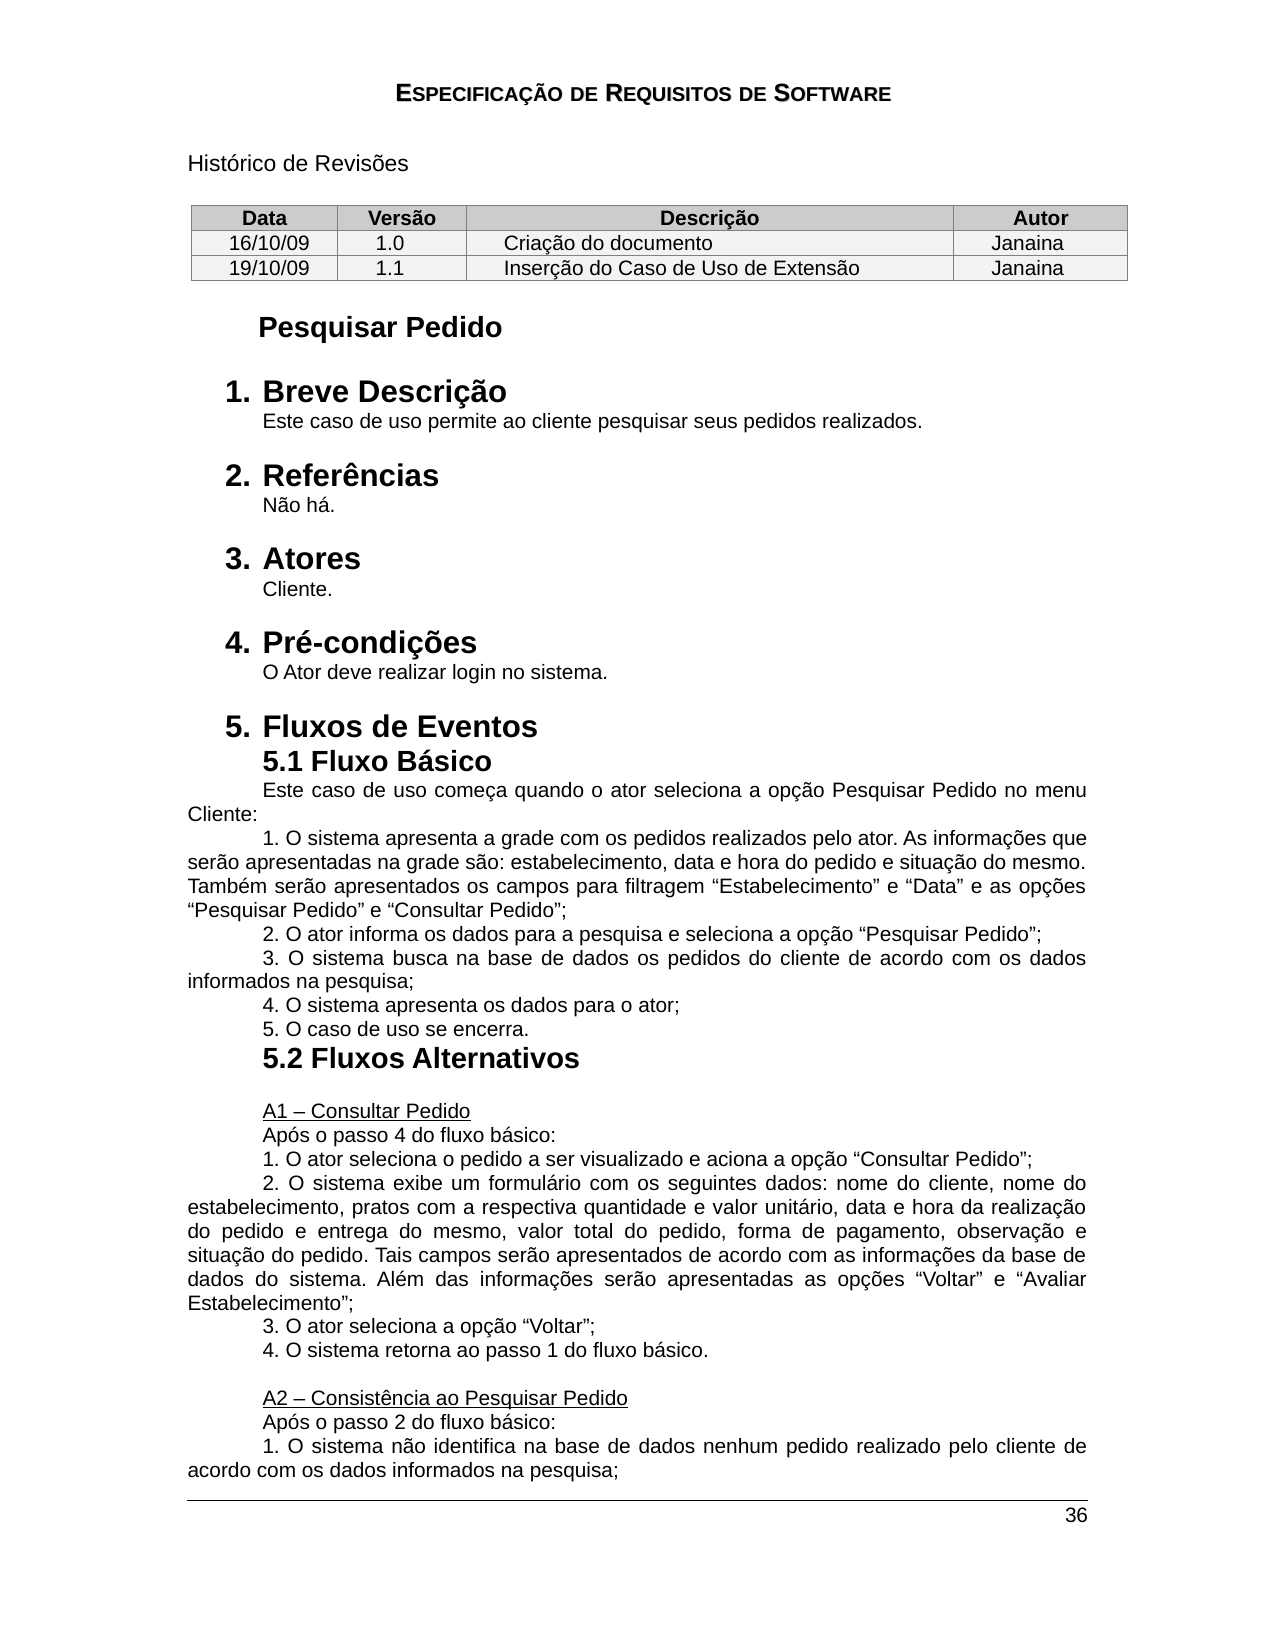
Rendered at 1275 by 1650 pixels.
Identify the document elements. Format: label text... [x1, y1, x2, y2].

table_cell 1.1 [338, 256, 466, 280]
table_header Versão [338, 206, 466, 230]
text 1. O sistema não identifica na base de dados nenhum pedido realizado pelo cliente de acordo com os dados informados na pesquisa; [187, 1434, 1088, 1482]
subtitle Atores [225, 540, 1088, 576]
subtitle Breve Descrição [225, 373, 1088, 409]
table_header Autor [954, 206, 1127, 230]
text Este caso de uso permite ao cliente pesquisar seus pedidos realizados. [187, 409, 1088, 433]
subtitle Pré-condições [225, 624, 1088, 660]
subtitle 5.1 Fluxo Básico [187, 744, 1088, 778]
table_cell Inserção do Caso de Uso de Extensão [467, 256, 953, 280]
text 4. O sistema apresenta os dados para o ator; [187, 993, 1088, 1017]
text Pesquisar Pedido [187, 310, 1088, 343]
table_header Descrição [467, 206, 953, 230]
text Cliente. [187, 576, 1088, 600]
text A2 – Consistência ao Pesquisar Pedido [187, 1386, 1088, 1410]
table_cell 19/10/09 [192, 256, 337, 280]
table_header Data [192, 206, 337, 230]
table_cell 1.0 [338, 231, 466, 255]
text 1. O ator seleciona o pedido a ser visualizado e aciona a opção “Consultar Pedido”; [187, 1147, 1088, 1171]
text A1 – Consultar Pedido [187, 1099, 1088, 1123]
text 4. O sistema retorna ao passo 1 do fluxo básico. [187, 1338, 1088, 1362]
table_cell Janaina [954, 231, 1127, 255]
text 2. O ator informa os dados para a pesquisa e seleciona a opção “Pesquisar Pedido”; [187, 921, 1088, 945]
text 3. O ator seleciona a opção “Voltar”; [187, 1314, 1088, 1338]
subtitle 5.2 Fluxos Alternativos [187, 1041, 1088, 1075]
subtitle Fluxos de Eventos [225, 708, 1088, 744]
table_cell Criação do documento [467, 231, 953, 255]
text Não há. [187, 492, 1088, 516]
table_cell Janaina [954, 256, 1127, 280]
table_cell 16/10/09 [192, 231, 337, 255]
text Após o passo 4 do fluxo básico: [187, 1123, 1088, 1147]
text Este caso de uso começa quando o ator seleciona a opção Pesquisar Pedido no menu Cliente: [187, 778, 1088, 826]
text 1. O sistema apresenta a grade com os pedidos realizados pelo ator. As informações que serão apresentadas na grade são: estabelecimento, data e hora do pedido e situação do mesmo. Também serão apresentados os campos para filtragem “Estabelecimento” e “Data” e as opções “Pesquisar Pedido” e “Consultar Pedido”; [187, 826, 1088, 921]
text 3. O sistema busca na base de dados os pedidos do cliente de acordo com os dados informados na pesquisa; [187, 945, 1088, 993]
text 2. O sistema exibe um formulário com os seguintes dados: nome do cliente, nome do estabelecimento, pratos com a respectiva quantidade e valor unitário, data e hora da realização do pedido e entrega do mesmo, valor total do pedido, forma de pagamento, observação e situação do pedido. Tais campos serão apresentados de acordo com as informações da base de dados do sistema. Além das informações serão apresentadas as opções “Voltar” e “Avaliar Estabelecimento”; [187, 1171, 1088, 1314]
text O Ator deve realizar login no sistema. [187, 660, 1088, 684]
text Histórico de Revisões [187, 150, 1088, 176]
subtitle Referências [225, 457, 1088, 492]
text Após o passo 2 do fluxo básico: [187, 1410, 1088, 1434]
text 5. O caso de uso se encerra. [187, 1017, 1088, 1041]
